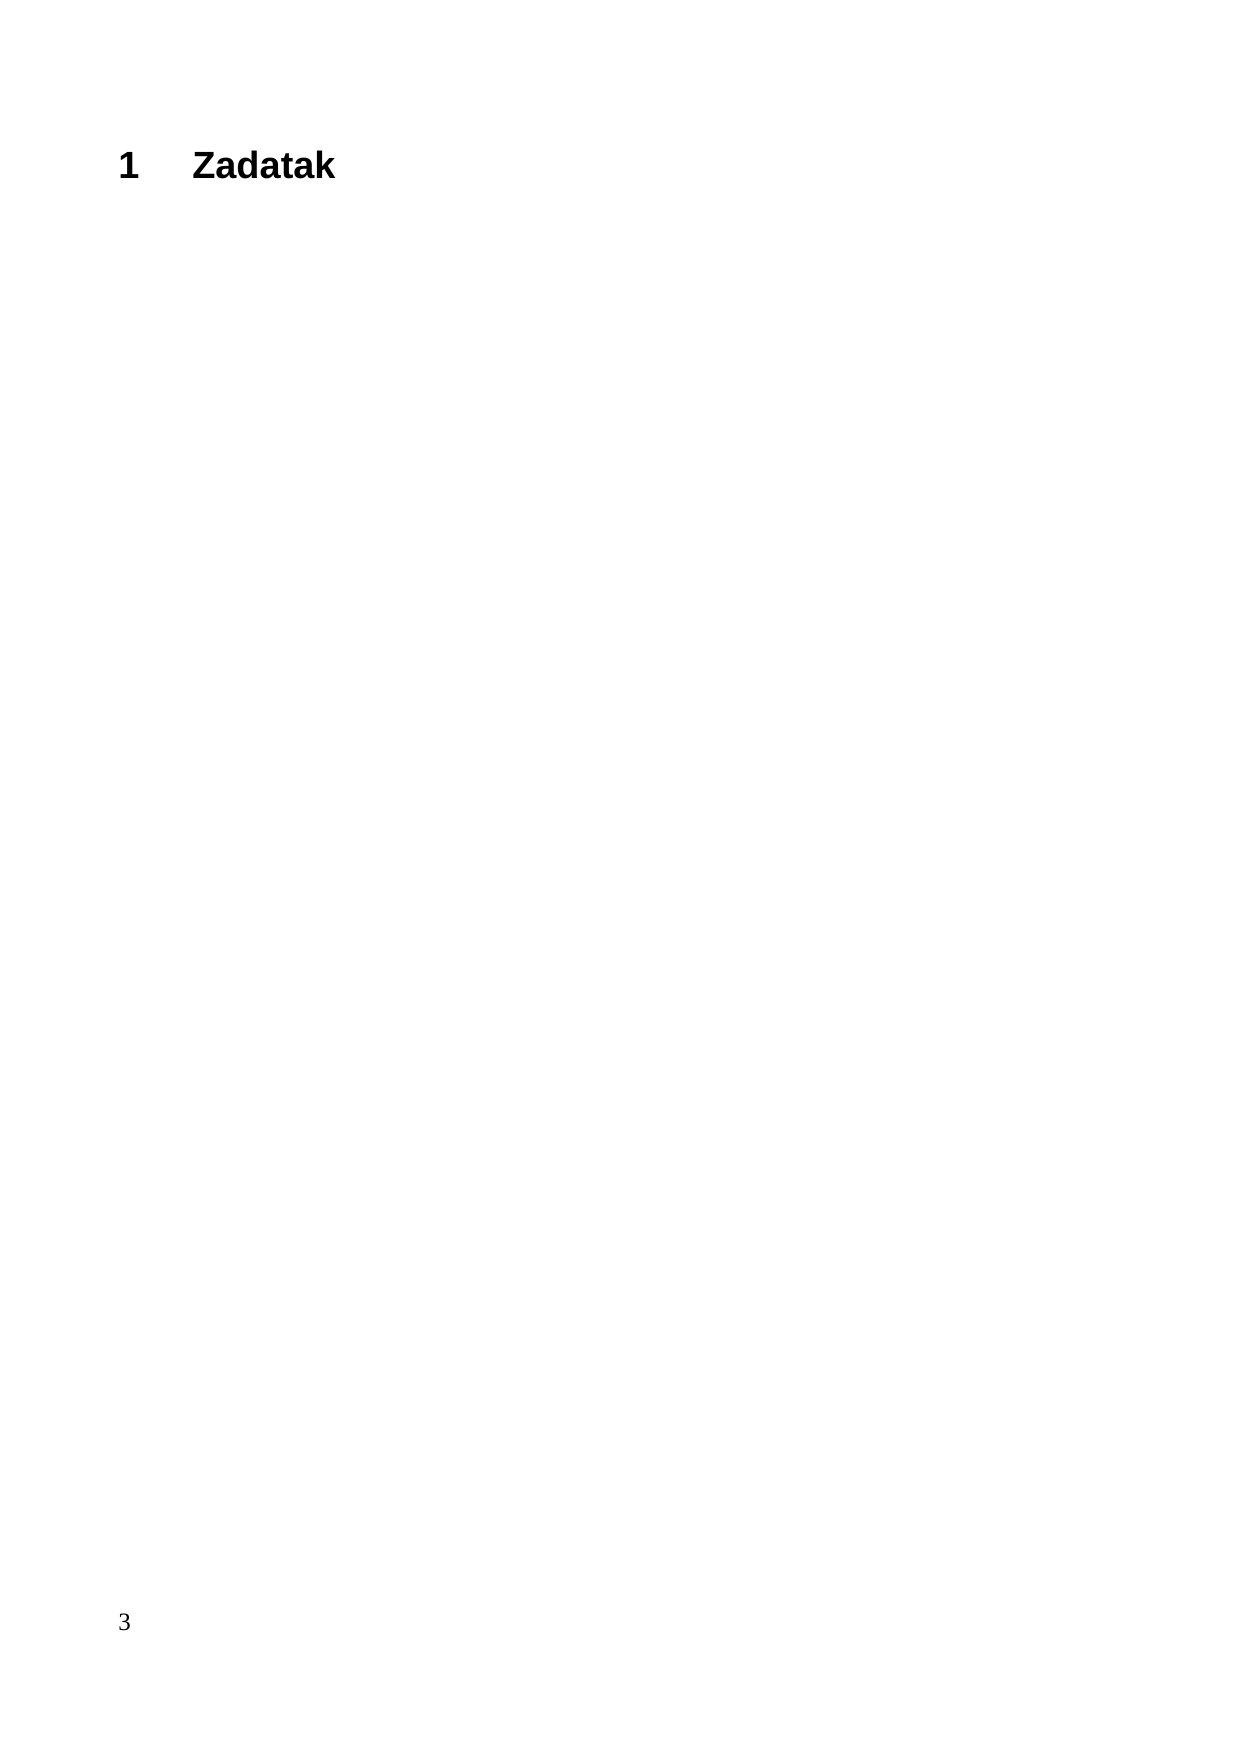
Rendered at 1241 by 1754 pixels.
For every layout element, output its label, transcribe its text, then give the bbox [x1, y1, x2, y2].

subtitle Zadatak [118, 143, 1122, 187]
